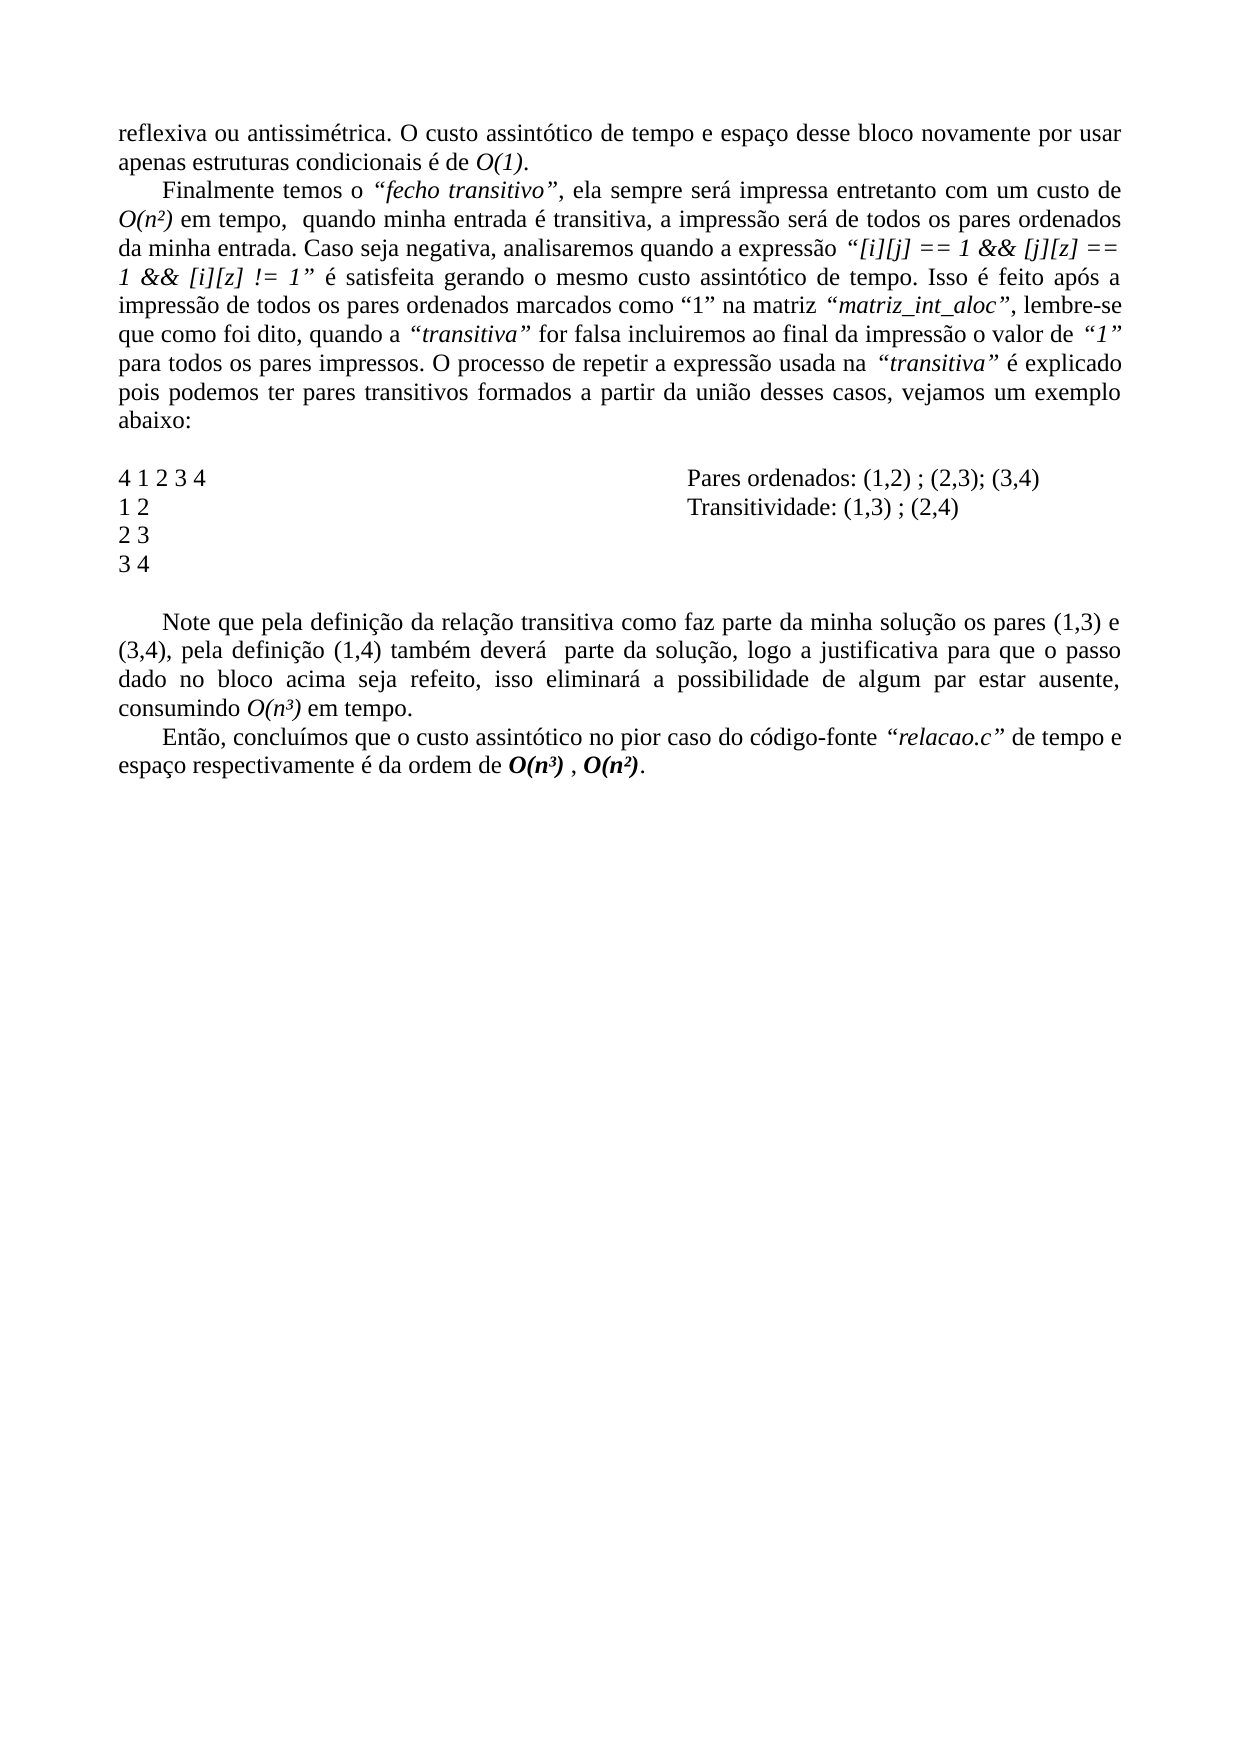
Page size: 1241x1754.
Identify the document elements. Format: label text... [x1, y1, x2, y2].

text 2 3 [118, 521, 1122, 549]
text 4 1 2 3 4 Pares ordenados: (1,2) ; (2,3); (3,4) [118, 463, 1122, 492]
text 3 4 [118, 549, 1122, 578]
text Então, concluímos que o custo assintótico no pior caso do código-fonte “relacao.c” de tempo e espaço respectivamente é da ordem de O(n³) , O(n²). [118, 722, 1122, 779]
text 1 2 Transitividade: (1,3) ; (2,4) [118, 492, 1122, 521]
text Finalmente temos o “fecho transitivo”, ela sempre será impressa entretanto com um custo de O(n²) em tempo, quando minha entrada é transitiva, a impressão será de todos os pares ordenados da minha entrada. Caso seja negativa, analisaremos quando a expressão “[i][j] == 1 && [j][z] == 1 && [i][z] != 1” é satisfeita gerando o mesmo custo assintótico de tempo. Isso é feito após a impressão de todos os pares ordenados marcados como “1” na matriz “matriz_int_aloc”, lembre-se que como foi dito, quando a “transitiva” for falsa incluiremos ao final da impressão o valor de “1” para todos os pares impressos. O processo de repetir a expressão usada na “transitiva” é explicado pois podemos ter pares transitivos formados a partir da união desses casos, vejamos um exemplo abaixo: [118, 176, 1122, 434]
text reflexiva ou antissimétrica. O custo assintótico de tempo e espaço desse bloco novamente por usar apenas estruturas condicionais é de O(1). [118, 118, 1122, 176]
text Note que pela definição da relação transitiva como faz parte da minha solução os pares (1,3) e (3,4), pela definição (1,4) também deverá parte da solução, logo a justificativa para que o passo dado no bloco acima seja refeito, isso eliminará a possibilidade de algum par estar ausente, consumindo O(n³) em tempo. [118, 607, 1122, 722]
